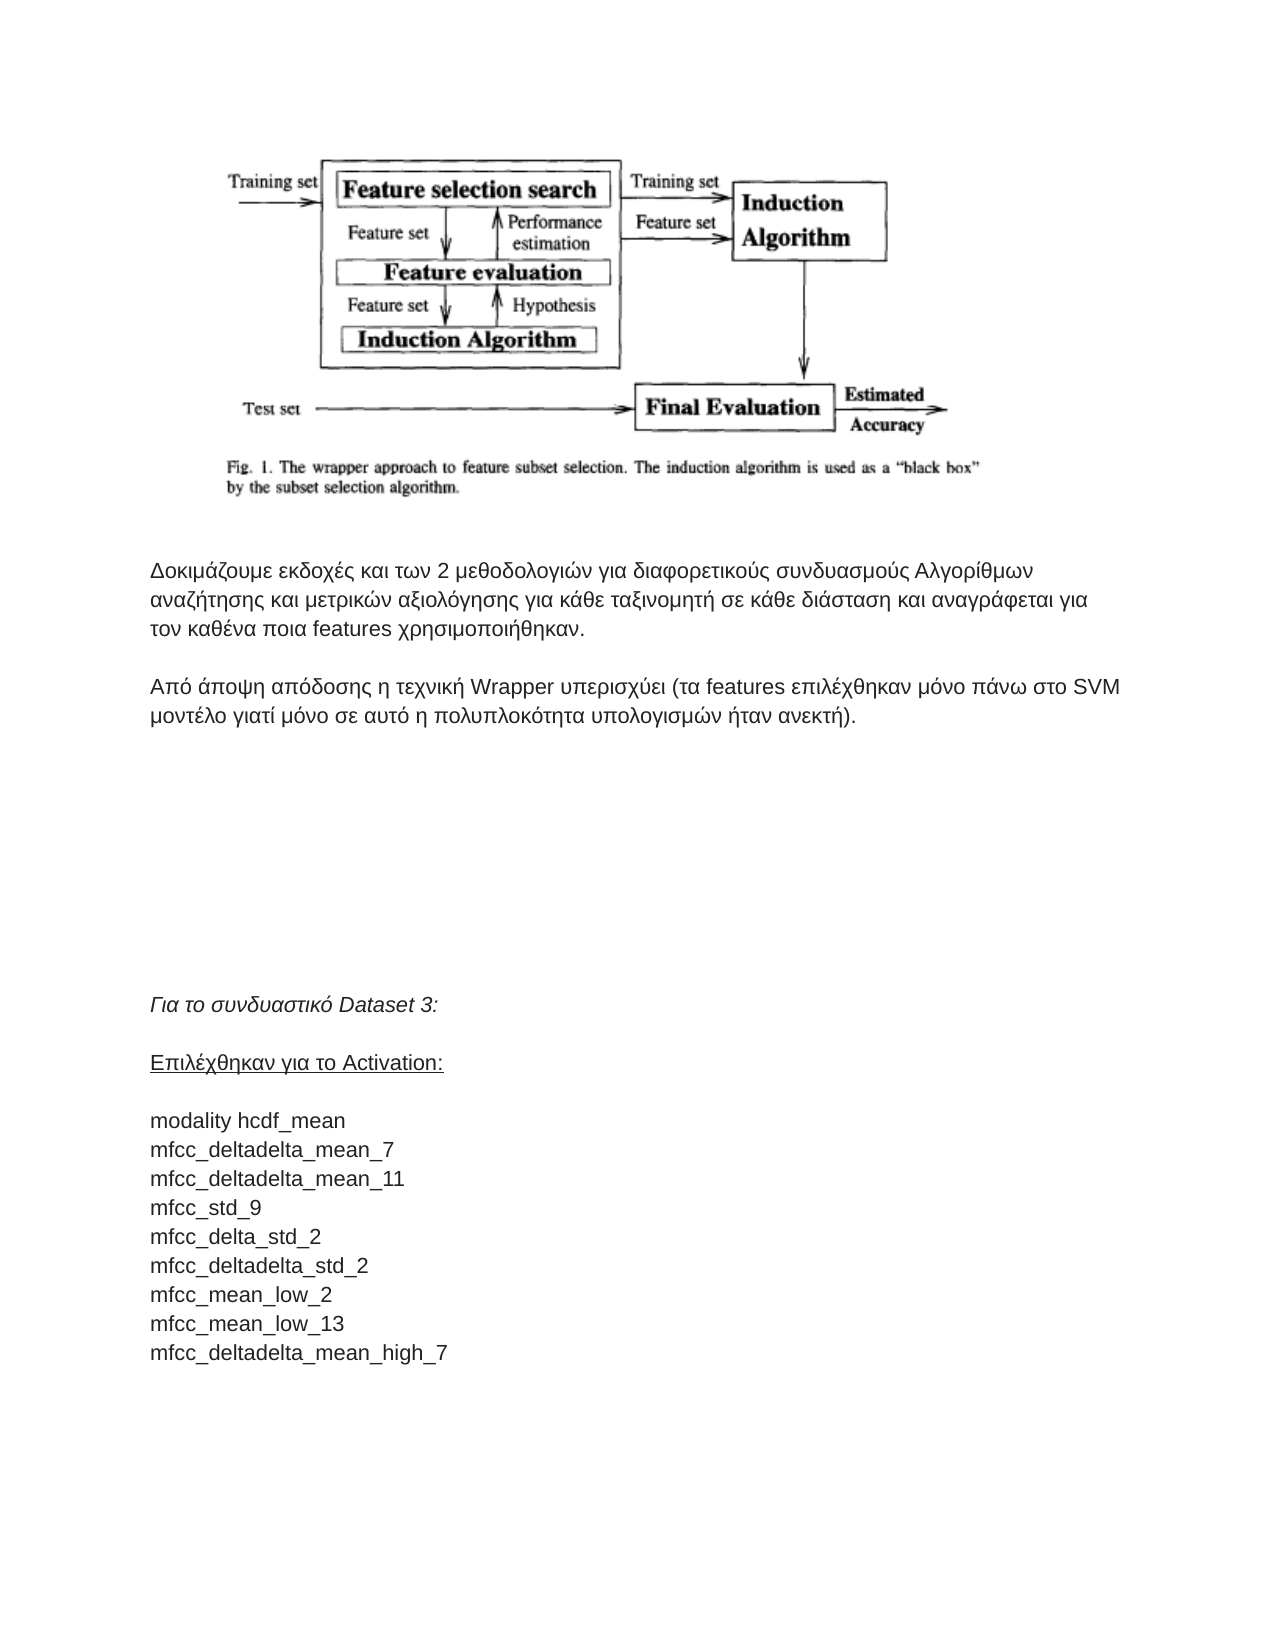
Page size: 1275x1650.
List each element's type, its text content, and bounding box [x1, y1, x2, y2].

text modality hcdf_mean [150, 1108, 1125, 1133]
text mfcc_mean_low_13 [150, 1311, 1125, 1336]
text mfcc_std_9 [150, 1195, 1125, 1220]
text mfcc_deltadelta_mean_11 [150, 1166, 1125, 1191]
text mfcc_delta_std_2 [150, 1224, 1125, 1249]
text Επιλέχθηκαν για το Activation: [150, 1050, 1125, 1075]
text Δοκιμάζουμε εκδοχές και των 2 μεθοδολογιών για διαφορετικούς συνδυασμούς Αλγορίθμων αναζήτησης και μετρικών αξιολόγησης για κάθε ταξινομητή σε κάθε διάσταση και αναγράφεται για τον καθένα ποια features χρησιμοποιήθηκαν. [150, 558, 1125, 641]
text Από άποψη απόδοσης η τεχνική Wrapper υπερισχύει (τα features επιλέχθηκαν μόνο πάνω στο SVM μοντέλο γιατί μόνο σε αυτό η πολυπλοκότητα υπολογισμών ήταν ανεκτή). [150, 674, 1125, 757]
text mfcc_deltadelta_mean_7 [150, 1137, 1125, 1162]
text Για το συνδυαστικό Dataset 3: [150, 992, 1125, 1017]
text mfcc_deltadelta_std_2 [150, 1253, 1125, 1278]
text mfcc_deltadelta_mean_high_7 [150, 1340, 1125, 1365]
picture [150, 150, 1074, 525]
text mfcc_mean_low_2 [150, 1282, 1125, 1307]
